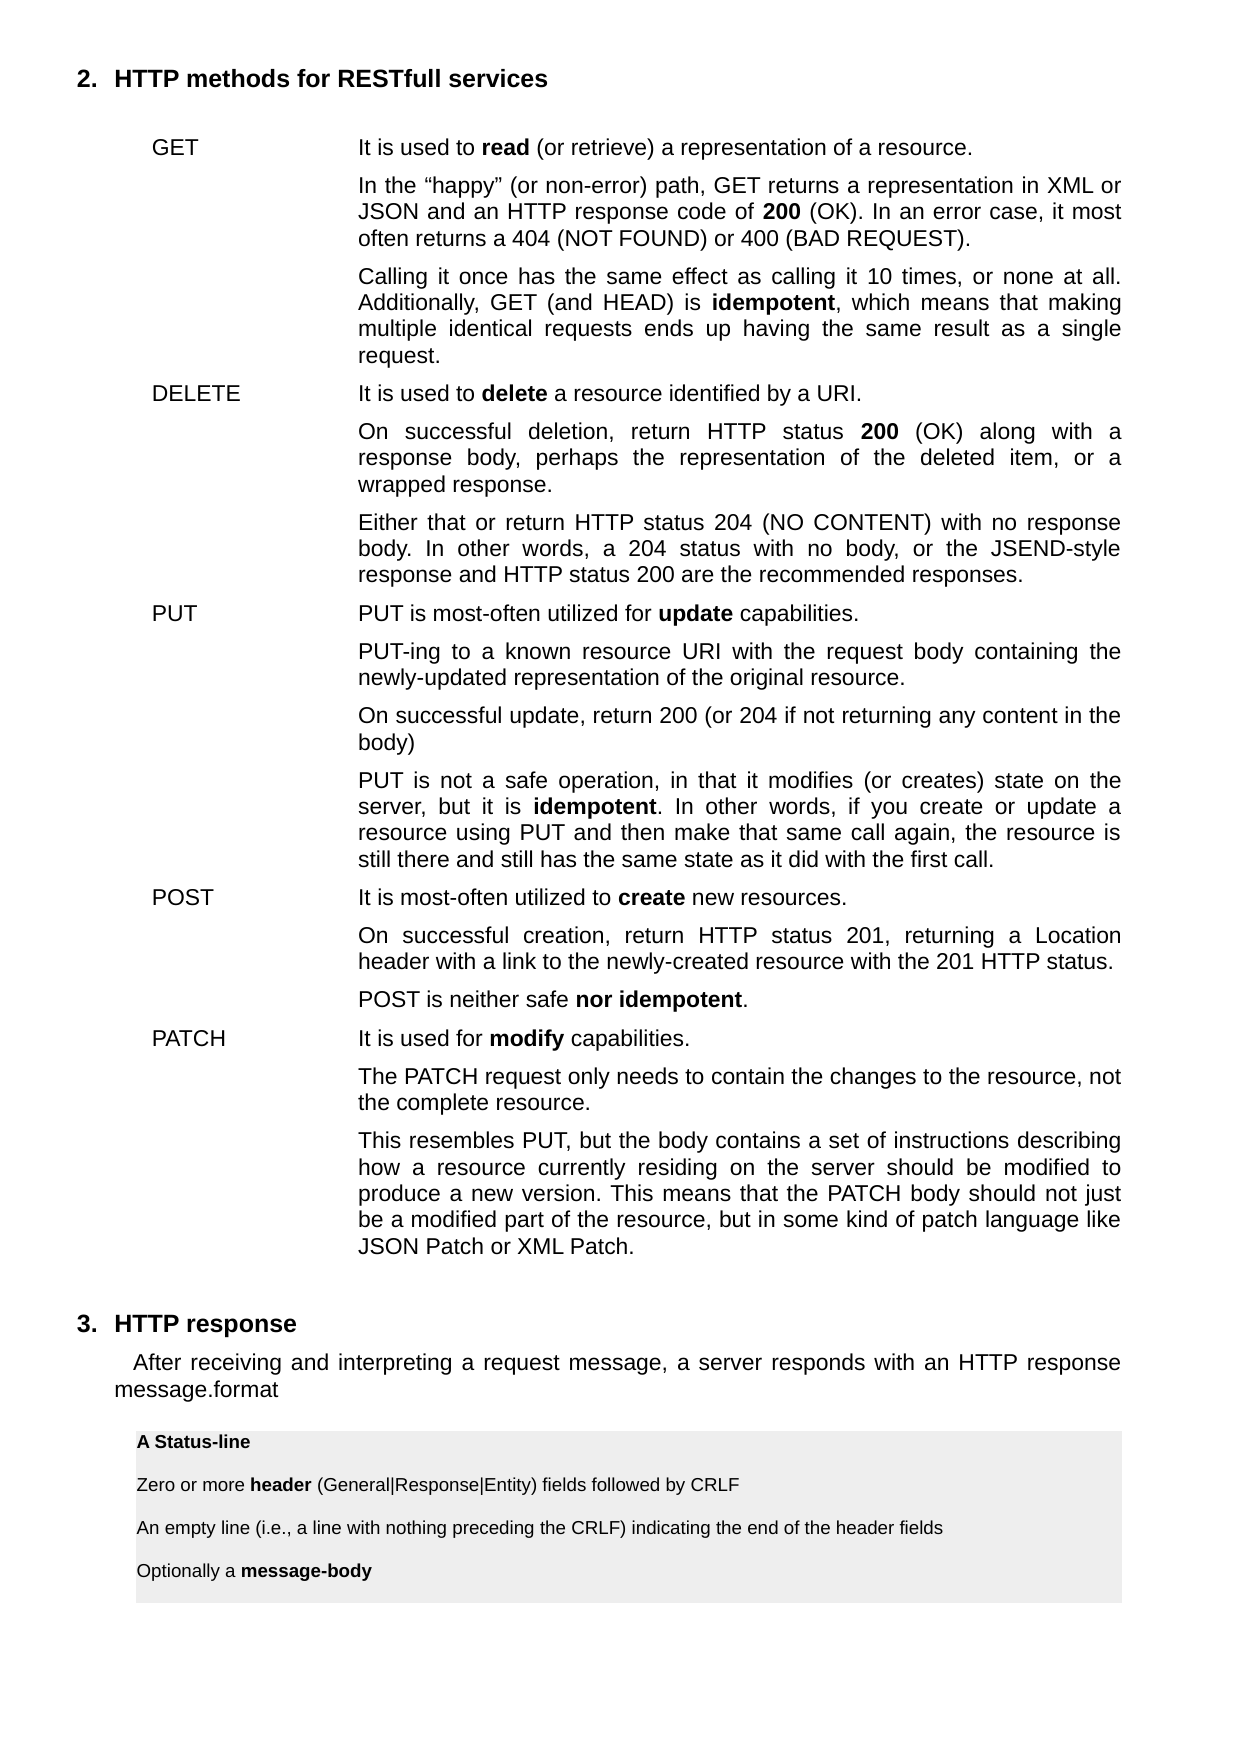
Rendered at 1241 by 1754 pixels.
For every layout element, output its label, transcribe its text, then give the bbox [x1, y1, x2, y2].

text GET It is used to read (or retrieve) a representation of a resource. [152, 134, 1122, 160]
text POST It is most-often utilized to create new resources. [152, 884, 1122, 910]
text This resembles PUT, but the body contains a set of instructions describing how a resource currently residing on the server should be modified to produce a new version. This means that the PATCH body should not just be a modified part of the resource, but in some kind of patch language like JSON Patch or XML Patch. [358, 1127, 1122, 1259]
text After receiving and interpreting a request message, a server responds with an HTTP response message.format [114, 1349, 1122, 1402]
title HTTP methods for RESTfull services [77, 64, 1122, 93]
text The PATCH request only needs to contain the changes to the resource, not the complete resource. [358, 1063, 1122, 1115]
text PATCH It is used for modify capabilities. [152, 1024, 1122, 1051]
text Zero or more header (General|Response|Entity) fields followed by CRLF [136, 1474, 1122, 1496]
text PUT PUT is most-often utilized for update capabilities. [152, 599, 1122, 626]
text POST is neither safe nor idempotent. [358, 986, 1122, 1013]
text PUT is not a safe operation, in that it modifies (or creates) state on the server, but it is idempotent. In other words, if you create or update a resource using PUT and then make that same call again, the resource is still there and still has the same state as it did with the first call. [358, 767, 1122, 872]
text Optionally a message-body [136, 1560, 1122, 1582]
text On successful deletion, return HTTP status 200 (OK) along with a response body, perhaps the representation of the deleted item, or a wrapped response. [358, 418, 1122, 497]
title HTTP response [77, 1309, 1122, 1338]
text An empty line (i.e., a line with nothing preceding the CRLF) indicating the end of the header fields [136, 1517, 1122, 1539]
text A Status-line [136, 1431, 1122, 1452]
text Calling it once has the same effect as calling it 10 times, or none at all. Additionally, GET (and HEAD) is idempotent, which means that making multiple identical requests ends up having the same result as a single request. [358, 263, 1122, 368]
text On successful creation, return HTTP status 201, returning a Location header with a link to the newly-created resource with the 201 HTTP status. [358, 922, 1122, 975]
text DELETE It is used to delete a resource identified by a URI. [152, 380, 1122, 406]
text PUT-ing to a known resource URI with the request body containing the newly-updated representation of the original resource. [358, 638, 1122, 690]
text On successful update, return 200 (or 204 if not returning any content in the body) [358, 702, 1122, 755]
text In the “happy” (or non-error) path, GET returns a representation in XML or JSON and an HTTP response code of 200 (OK). In an error case, it most often returns a 404 (NOT FOUND) or 400 (BAD REQUEST). [358, 172, 1122, 251]
text Either that or return HTTP status 204 (NO CONTENT) with no response body. In other words, a 204 status with no body, or the JSEND-style response and HTTP status 200 are the recommended responses. [358, 509, 1122, 588]
